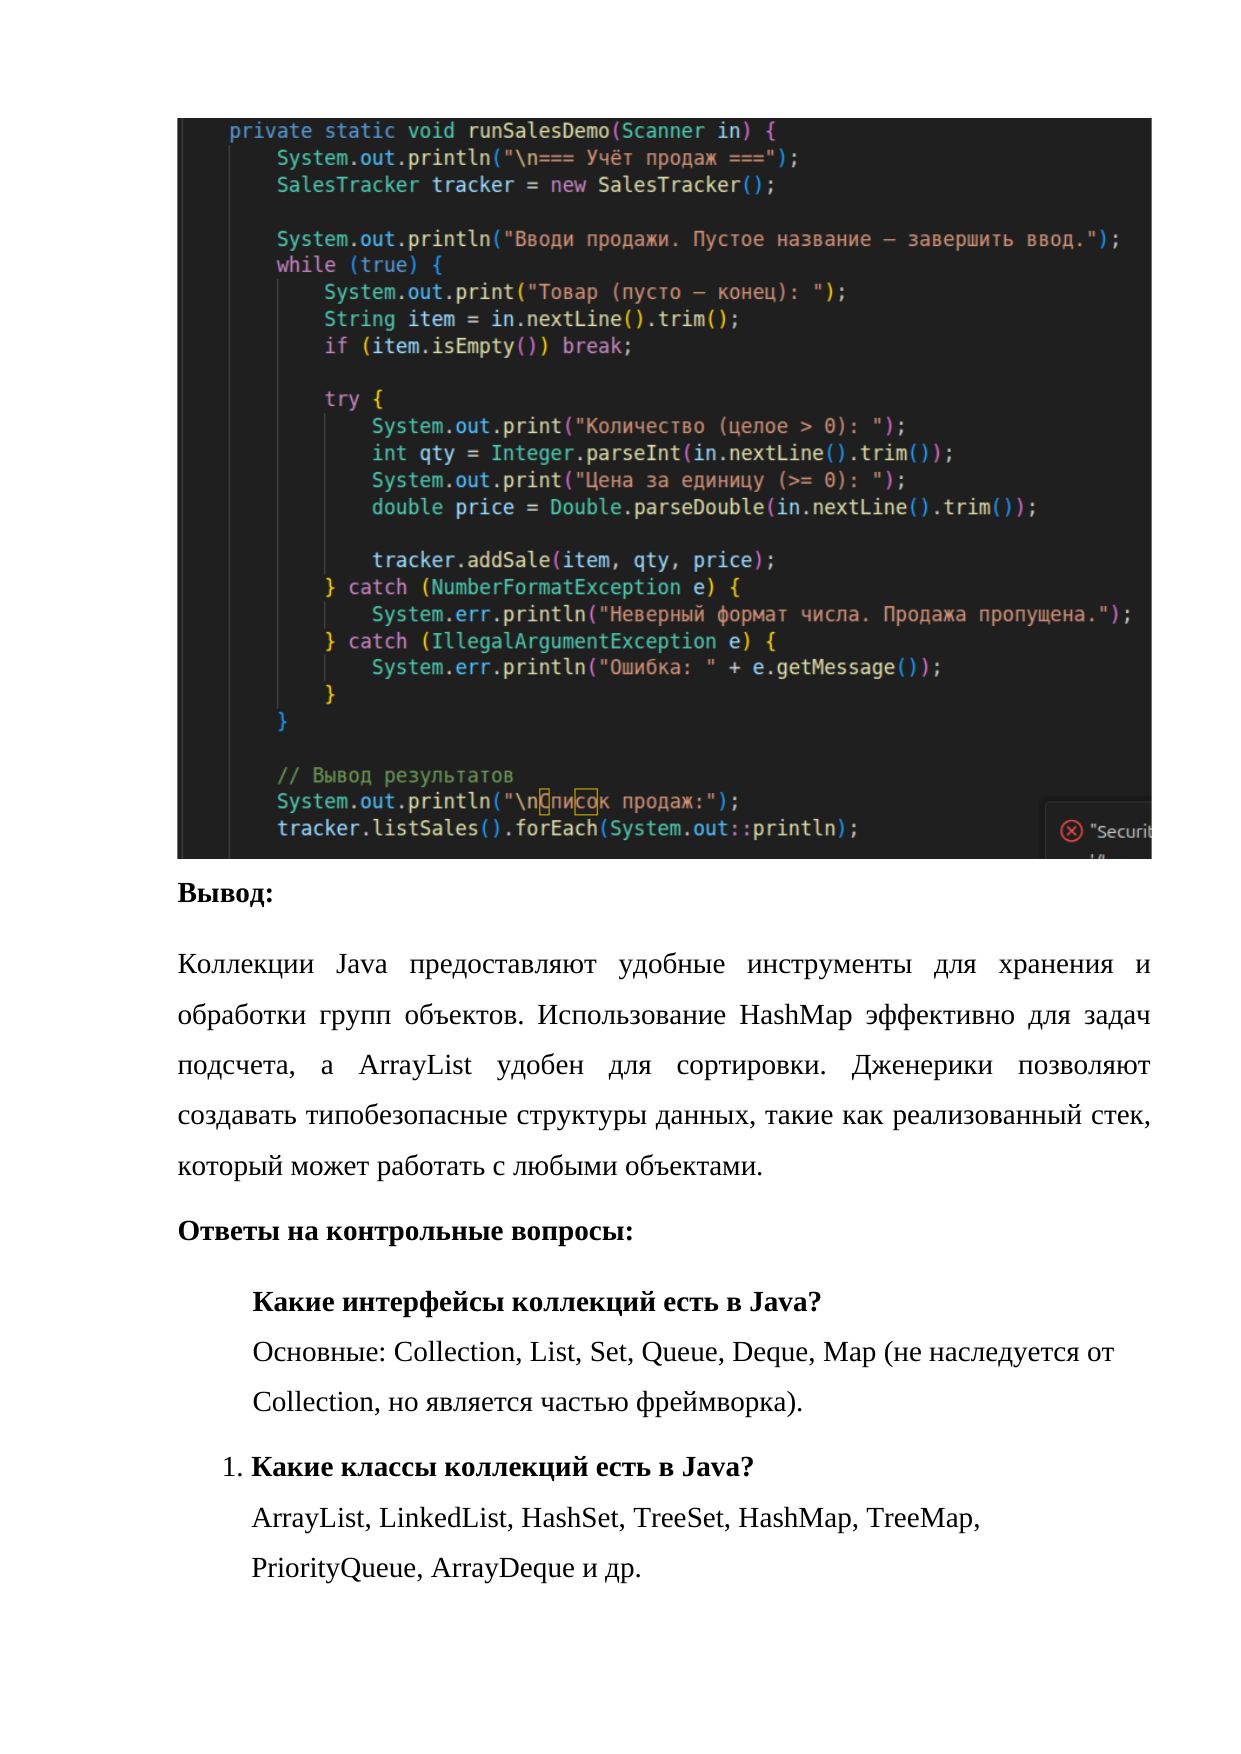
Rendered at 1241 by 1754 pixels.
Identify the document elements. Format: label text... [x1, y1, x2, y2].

picture [177, 118, 1152, 859]
list Какие классы коллекций есть в Java? ArrayList, LinkedList, HashSet, TreeSet, HashMap, TreeMap, PriorityQueue, ArrayDeque и др. [222, 1449, 1152, 1583]
text Вывод: [177, 859, 1152, 909]
text Коллекции Java предоставляют удобные инструменты для хранения и обработки групп объектов. Использование HashMap эффективно для задач подсчета, а ArrayList удобен для сортировки. Дженерики позволяют создавать типобезопасные структуры данных, такие как реализованный стек, который может работать с любыми объектами. [177, 947, 1152, 1181]
list Какие интерфейсы коллекций есть в Java? Основные: Collection, List, Set, Queue, Deque, Map (не наследуется от Collection, но является частью фреймворка). [215, 1284, 1152, 1418]
text Ответы на контрольные вопросы: [177, 1213, 1152, 1246]
